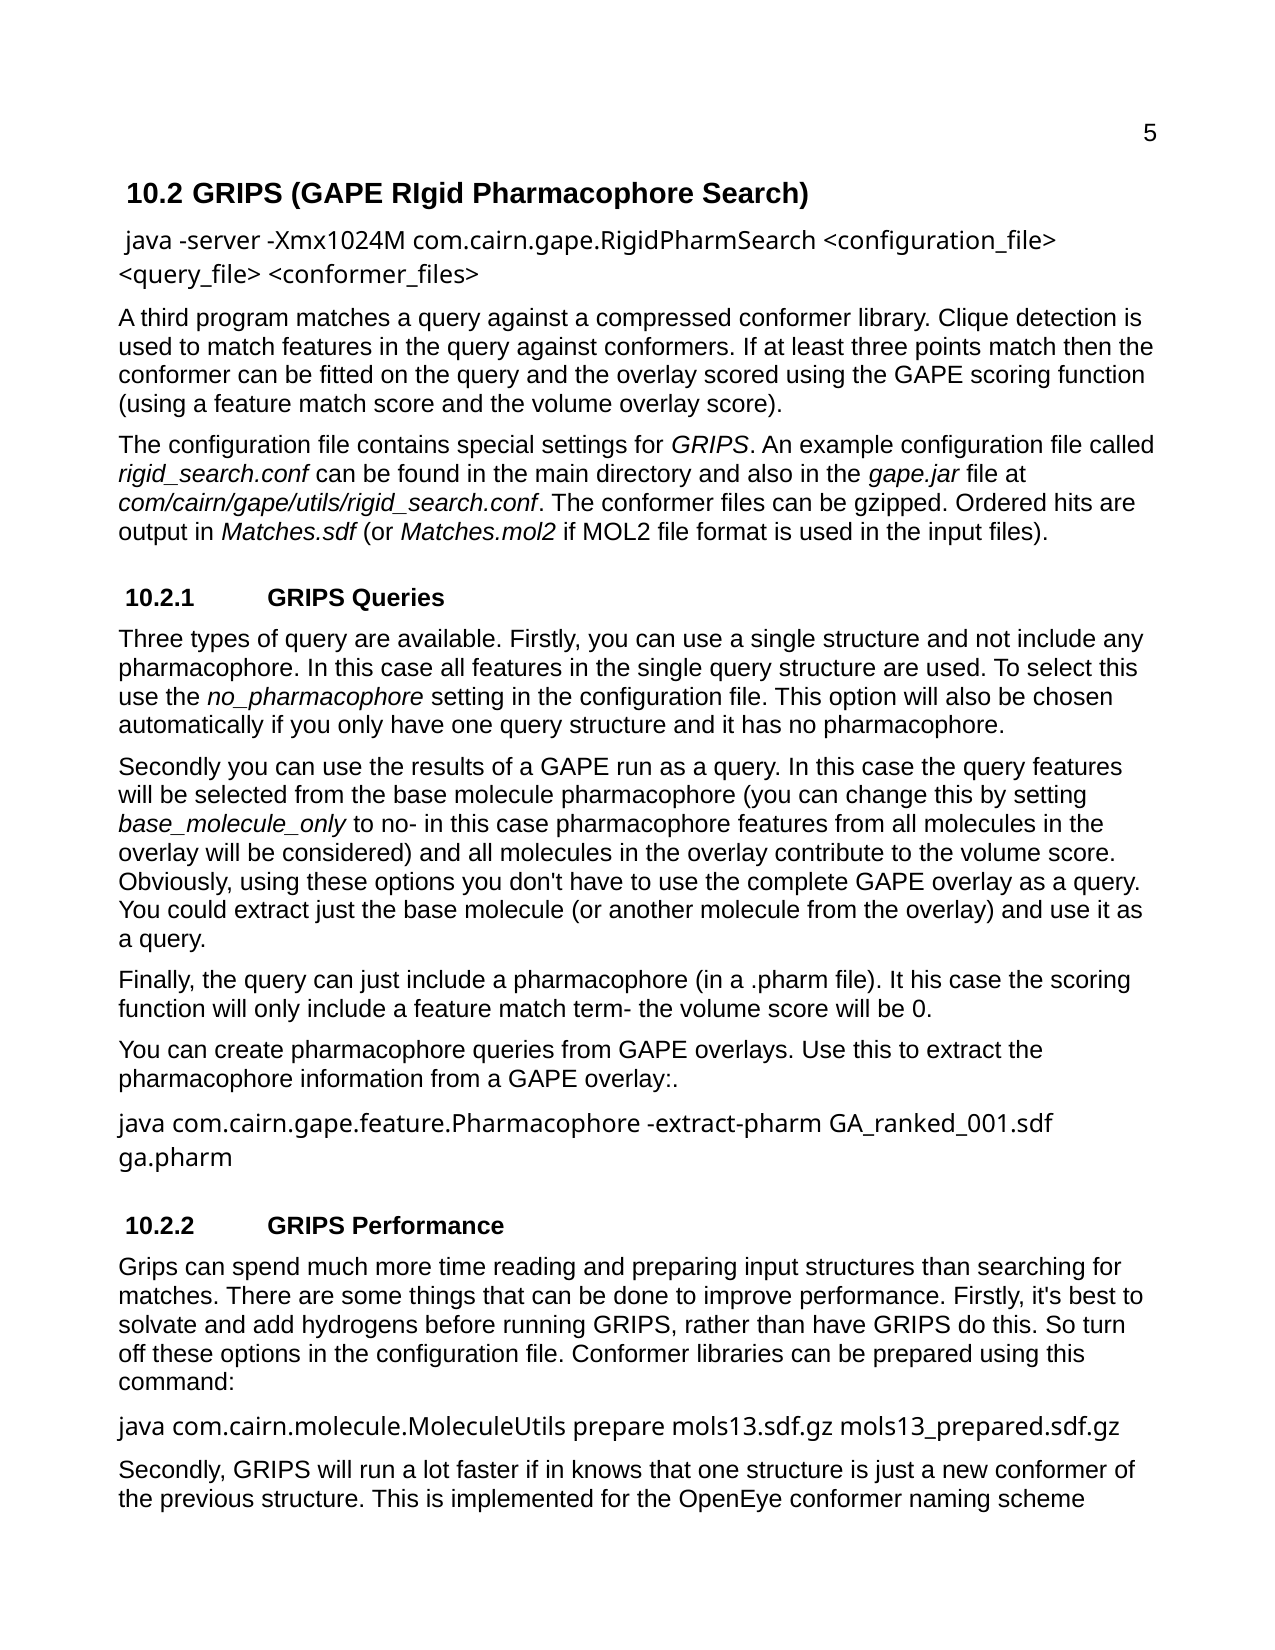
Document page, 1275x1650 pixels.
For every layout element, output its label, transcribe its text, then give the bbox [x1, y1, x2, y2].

text java -server -Xmx1024M com.cairn.gape.RigidPharmSearch <configuration_file> <query_file> <conformer_files> [118, 222, 1157, 291]
text A third program matches a query against a compressed conformer library. Clique detection is used to match features in the query against conformers. If at least three points match then the conformer can be fitted on the query and the overlay scored using the GAPE scoring function (using a feature match score and the volume overlay score). [118, 303, 1157, 418]
text Three types of query are available. Firstly, you can use a single structure and not include any pharmacophore. In this case all features in the single query structure are used. To select this use the no_pharmacophore setting in the configuration file. This option will also be chosen automatically if you only have one query structure and it has no pharmacophore. [118, 624, 1157, 739]
text Grips can spend much more time reading and preparing input structures than searching for matches. There are some things that can be done to improve performance. Firstly, it's best to solvate and add hydrogens before running GRIPS, rather than have GRIPS do this. So turn off these options in the configuration file. Conformer libraries can be prepared using this command: [118, 1252, 1157, 1396]
text java com.cairn.gape.feature.Pharmacophore -extract-pharm GA_ranked_001.sdf ga.pharm [118, 1106, 1157, 1174]
subtitle GRIPS (GAPE RIgid Pharmacophore Search) [118, 176, 1157, 210]
subtitle GRIPS Performance [118, 1211, 1157, 1240]
text Secondly you can use the results of a GAPE run as a query. In this case the query features will be selected from the base molecule pharmacophore (you can change this by setting base_molecule_only to no- in this case pharmacophore features from all molecules in the overlay will be considered) and all molecules in the overlay contribute to the volume score. Obviously, using these options you don't have to use the complete GAPE overlay as a query. You could extract just the base molecule (or another molecule from the overlay) and use it as a query. [118, 752, 1157, 953]
text The configuration file contains special settings for GRIPS. An example configuration file called rigid_search.conf can be found in the main directory and also in the gape.jar file at com/cairn/gape/utils/rigid_search.conf. The conformer files can be gzipped. Ordered hits are output in Matches.sdf (or Matches.mol2 if MOL2 file format is used in the input files). [118, 431, 1157, 546]
subtitle GRIPS Queries [118, 583, 1157, 612]
text You can create pharmacophore queries from GAPE overlays. Use this to extract the pharmacophore information from a GAPE overlay:. [118, 1036, 1157, 1093]
text java com.cairn.molecule.MoleculeUtils prepare mols13.sdf.gz mols13_prepared.sdf.gz [118, 1409, 1157, 1443]
text Secondly, GRIPS will run a lot faster if in knows that one structure is just a new conformer of the previous structure. This is implemented for the OpenEye conformer naming scheme [118, 1455, 1157, 1513]
text Finally, the query can just include a pharmacophore (in a .pharm file). It his case the scoring function will only include a feature match term- the volume score will be 0. [118, 966, 1157, 1023]
